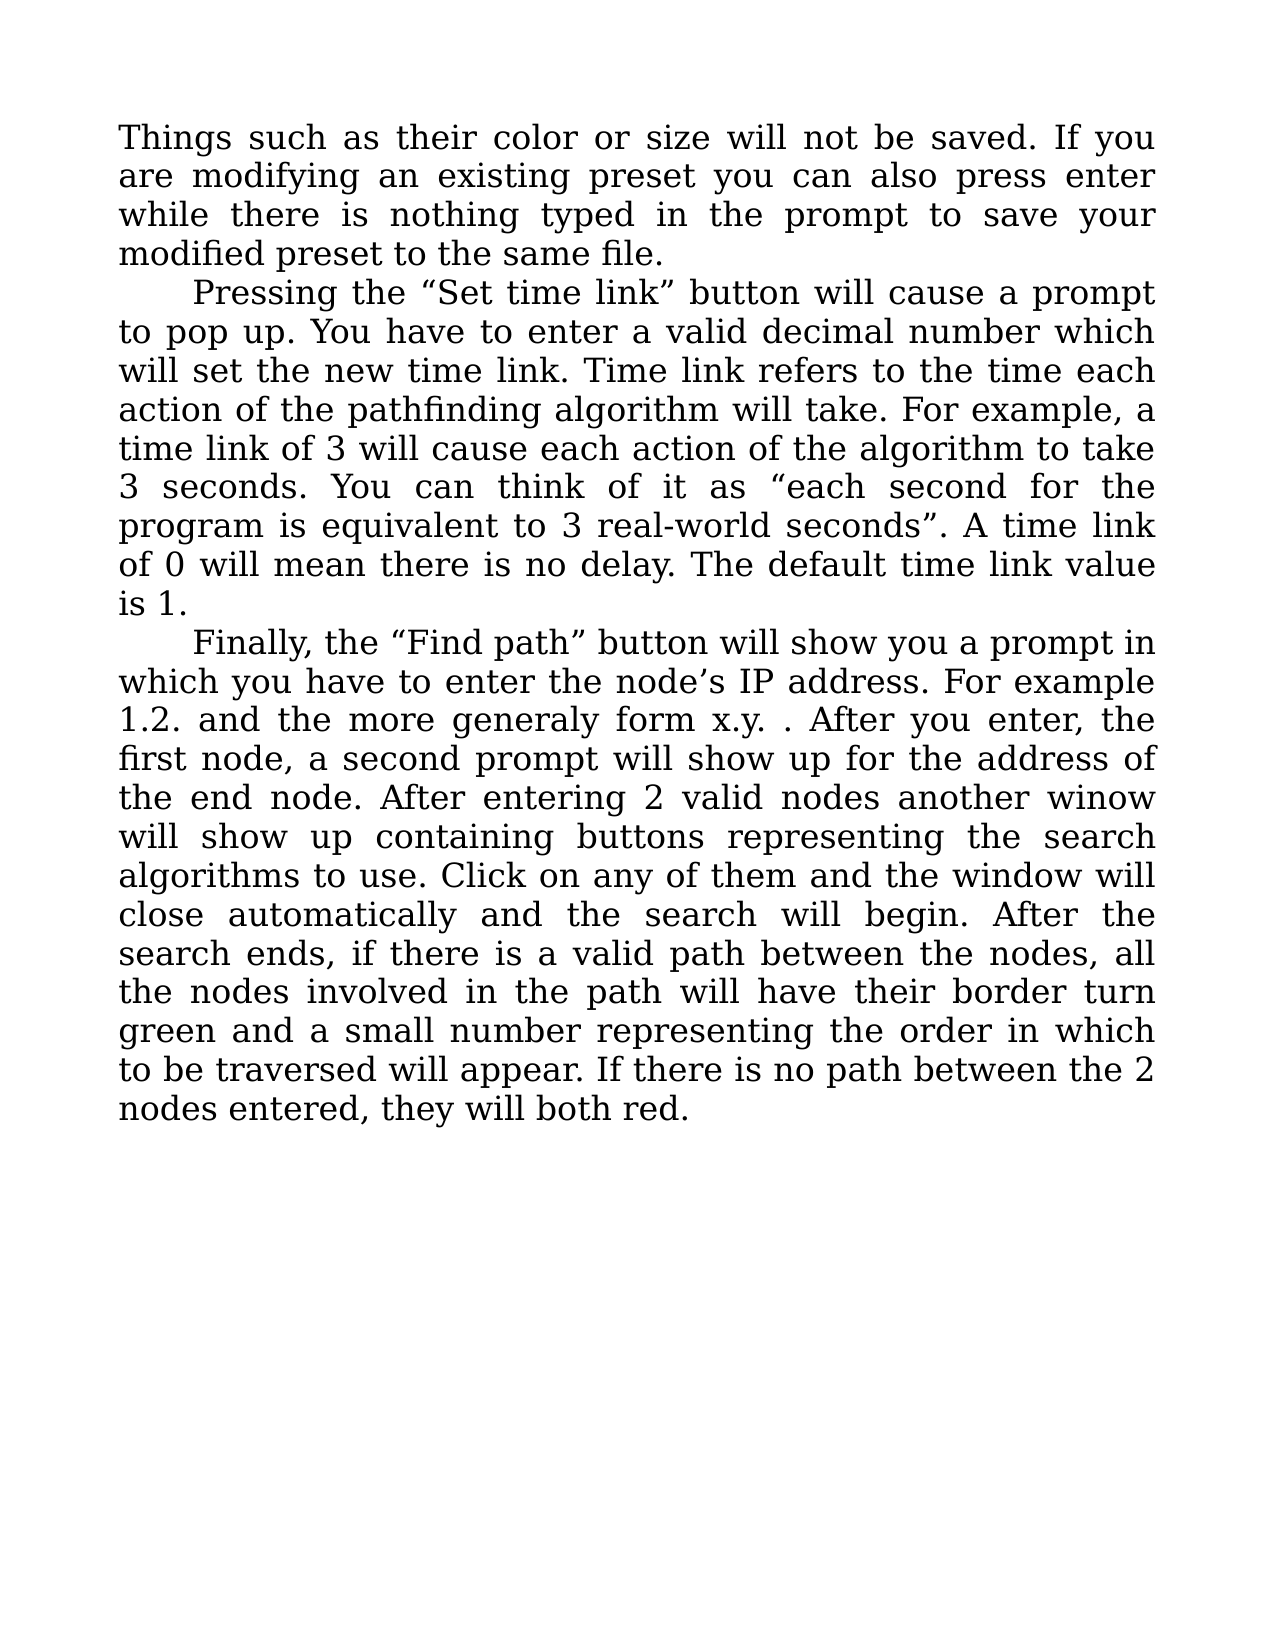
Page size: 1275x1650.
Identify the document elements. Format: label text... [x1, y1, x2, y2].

text Finally, the “Find path” button will show you a prompt in which you have to enter the node’s IP address. For example 1.2. and the more generaly form x.y. . After you enter, the first node, a second prompt will show up for the address of the end node. After entering 2 valid nodes another winow will show up containing buttons representing the search algorithms to use. Click on any of them and the window will close automatically and the search will begin. After the search ends, if there is a valid path between the nodes, all the nodes involved in the path will have their border turn green and a small number representing the order in which to be traversed will appear. If there is no path between the 2 nodes entered, they will both red. [118, 623, 1157, 1128]
text Things such as their color or size will not be saved. If you are modifying an existing preset you can also press enter while there is nothing typed in the prompt to save your modified preset to the same file. [118, 118, 1157, 273]
text Pressing the “Set time link” button will cause a prompt to pop up. You have to enter a valid decimal number which will set the new time link. Time link refers to the time each action of the pathfinding algorithm will take. For example, a time link of 3 will cause each action of the algorithm to take 3 seconds. You can think of it as “each second for the program is equivalent to 3 real-world seconds”. A time link of 0 will mean there is no delay. The default time link value is 1. [118, 273, 1157, 623]
